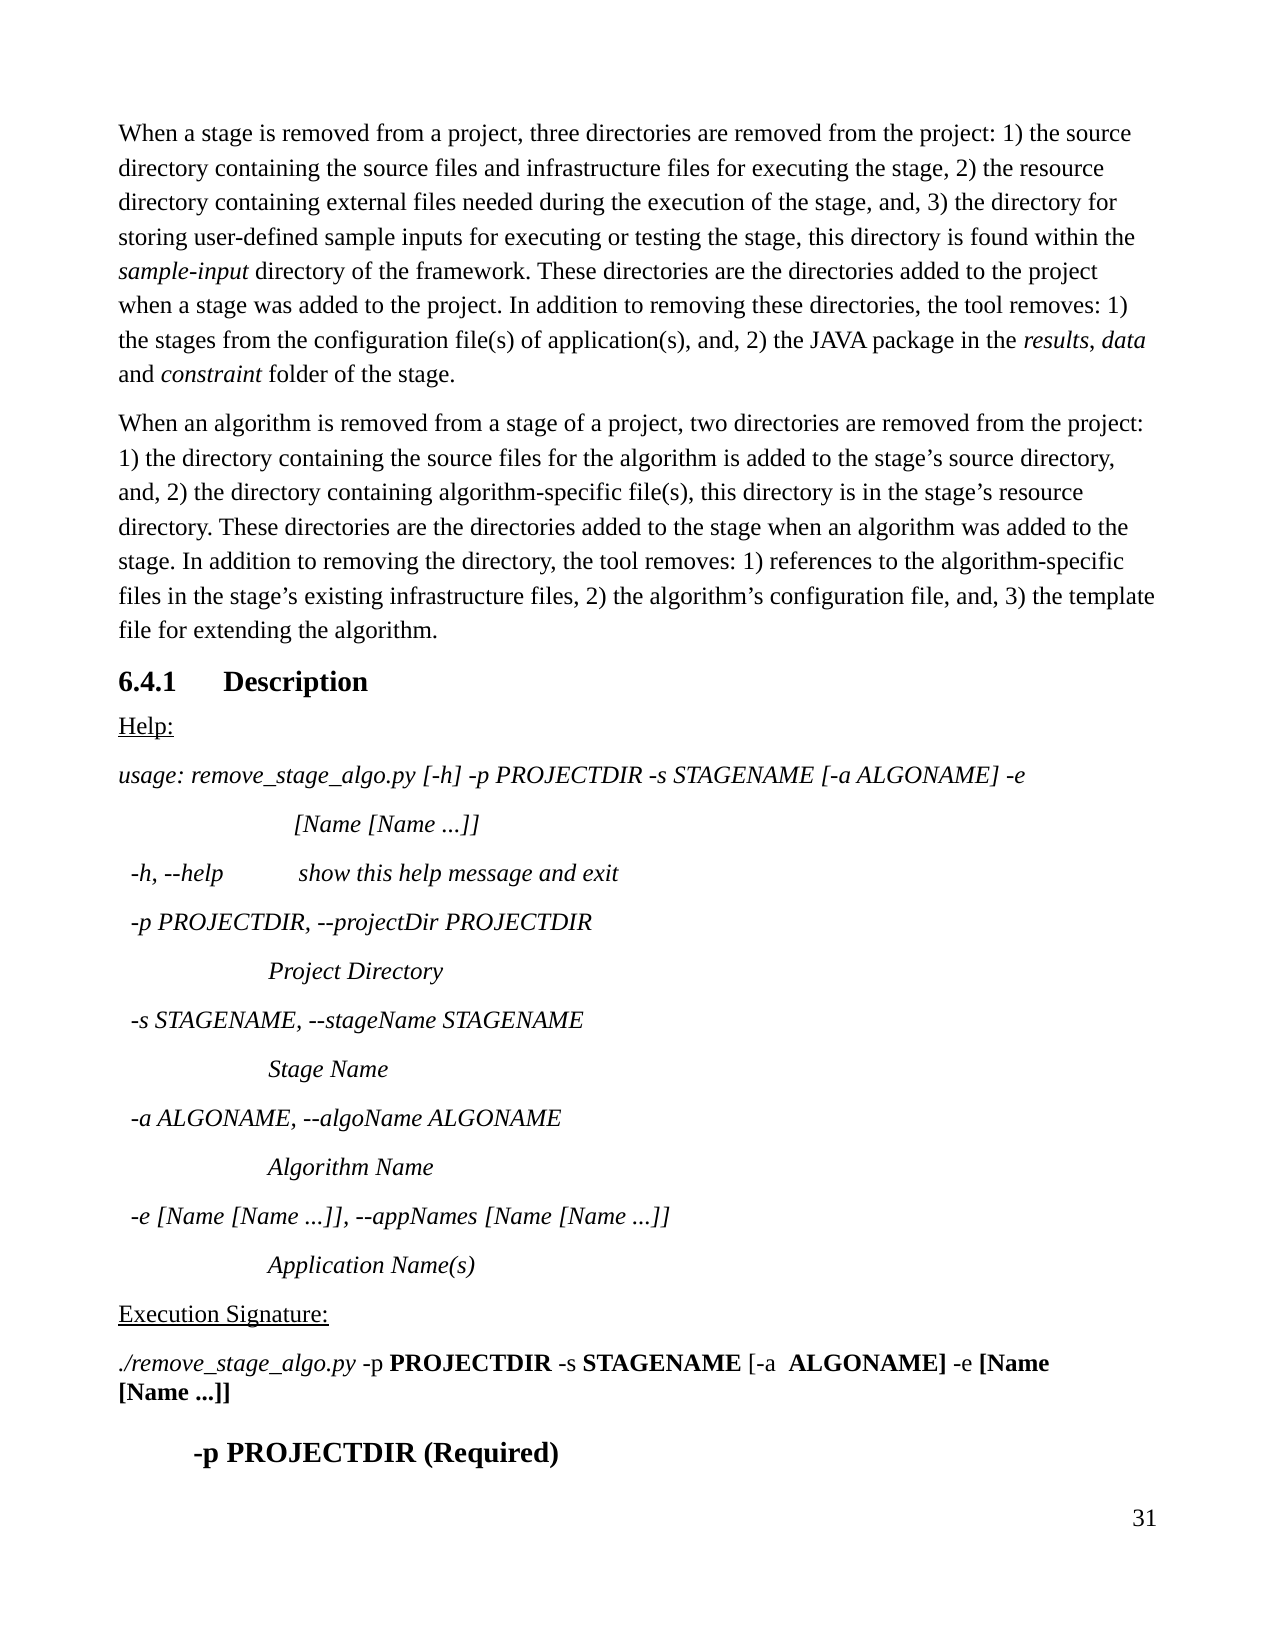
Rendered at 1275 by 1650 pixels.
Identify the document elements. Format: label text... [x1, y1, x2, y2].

text -s STAGENAME, --stageName STAGENAME [118, 1005, 1157, 1034]
text -e [Name [Name ...]], --appNames [Name [Name ...]] [118, 1201, 1157, 1230]
text When an algorithm is removed from a stage of a project, two directories are removed from the project: 1) the directory containing the source files for the algorithm is added to the stage’s source directory, and, 2) the directory containing algorithm-specific file(s), this directory is in the stage’s resource directory. These directories are the directories added to the stage when an algorithm was added to the stage. In addition to removing the directory, the tool removes: 1) references to the algorithm-specific files in the stage’s existing infrastructure files, 2) the algorithm’s configuration file, and, 3) the template file for extending the algorithm. [118, 408, 1157, 644]
text Project Directory [118, 956, 1157, 985]
text [Name [Name ...]] [118, 809, 1157, 838]
text -h, --help show this help message and exit [118, 858, 1157, 887]
text -p PROJECTDIR (Required) [118, 1435, 1157, 1468]
text usage: remove_stage_algo.py [-h] -p PROJECTDIR -s STAGENAME [-a ALGONAME] -e [118, 760, 1157, 788]
text Algorithm Name [118, 1152, 1157, 1181]
text -p PROJECTDIR, --projectDir PROJECTDIR [118, 907, 1157, 936]
subtitle Description [118, 664, 1157, 698]
text Stage Name [118, 1054, 1157, 1083]
text -a ALGONAME, --algoName ALGONAME [118, 1103, 1157, 1132]
text Execution Signature: [118, 1299, 1157, 1328]
text Application Name(s) [118, 1250, 1157, 1279]
text ./remove_stage_algo.py -p PROJECTDIR -s STAGENAME [-a ALGONAME] -e [Name [Name ...]] [118, 1348, 1157, 1406]
text When a stage is removed from a project, three directories are removed from the project: 1) the source directory containing the source files and infrastructure files for executing the stage, 2) the resource directory containing external files needed during the execution of the stage, and, 3) the directory for storing user-defined sample inputs for executing or testing the stage, this directory is found within the sample-input directory of the framework. These directories are the directories added to the project when a stage was added to the project. In addition to removing these directories, the tool removes: 1) the stages from the configuration file(s) of application(s), and, 2) the JAVA package in the results, data and constraint folder of the stage. [118, 118, 1157, 388]
text Help: [118, 711, 1157, 739]
